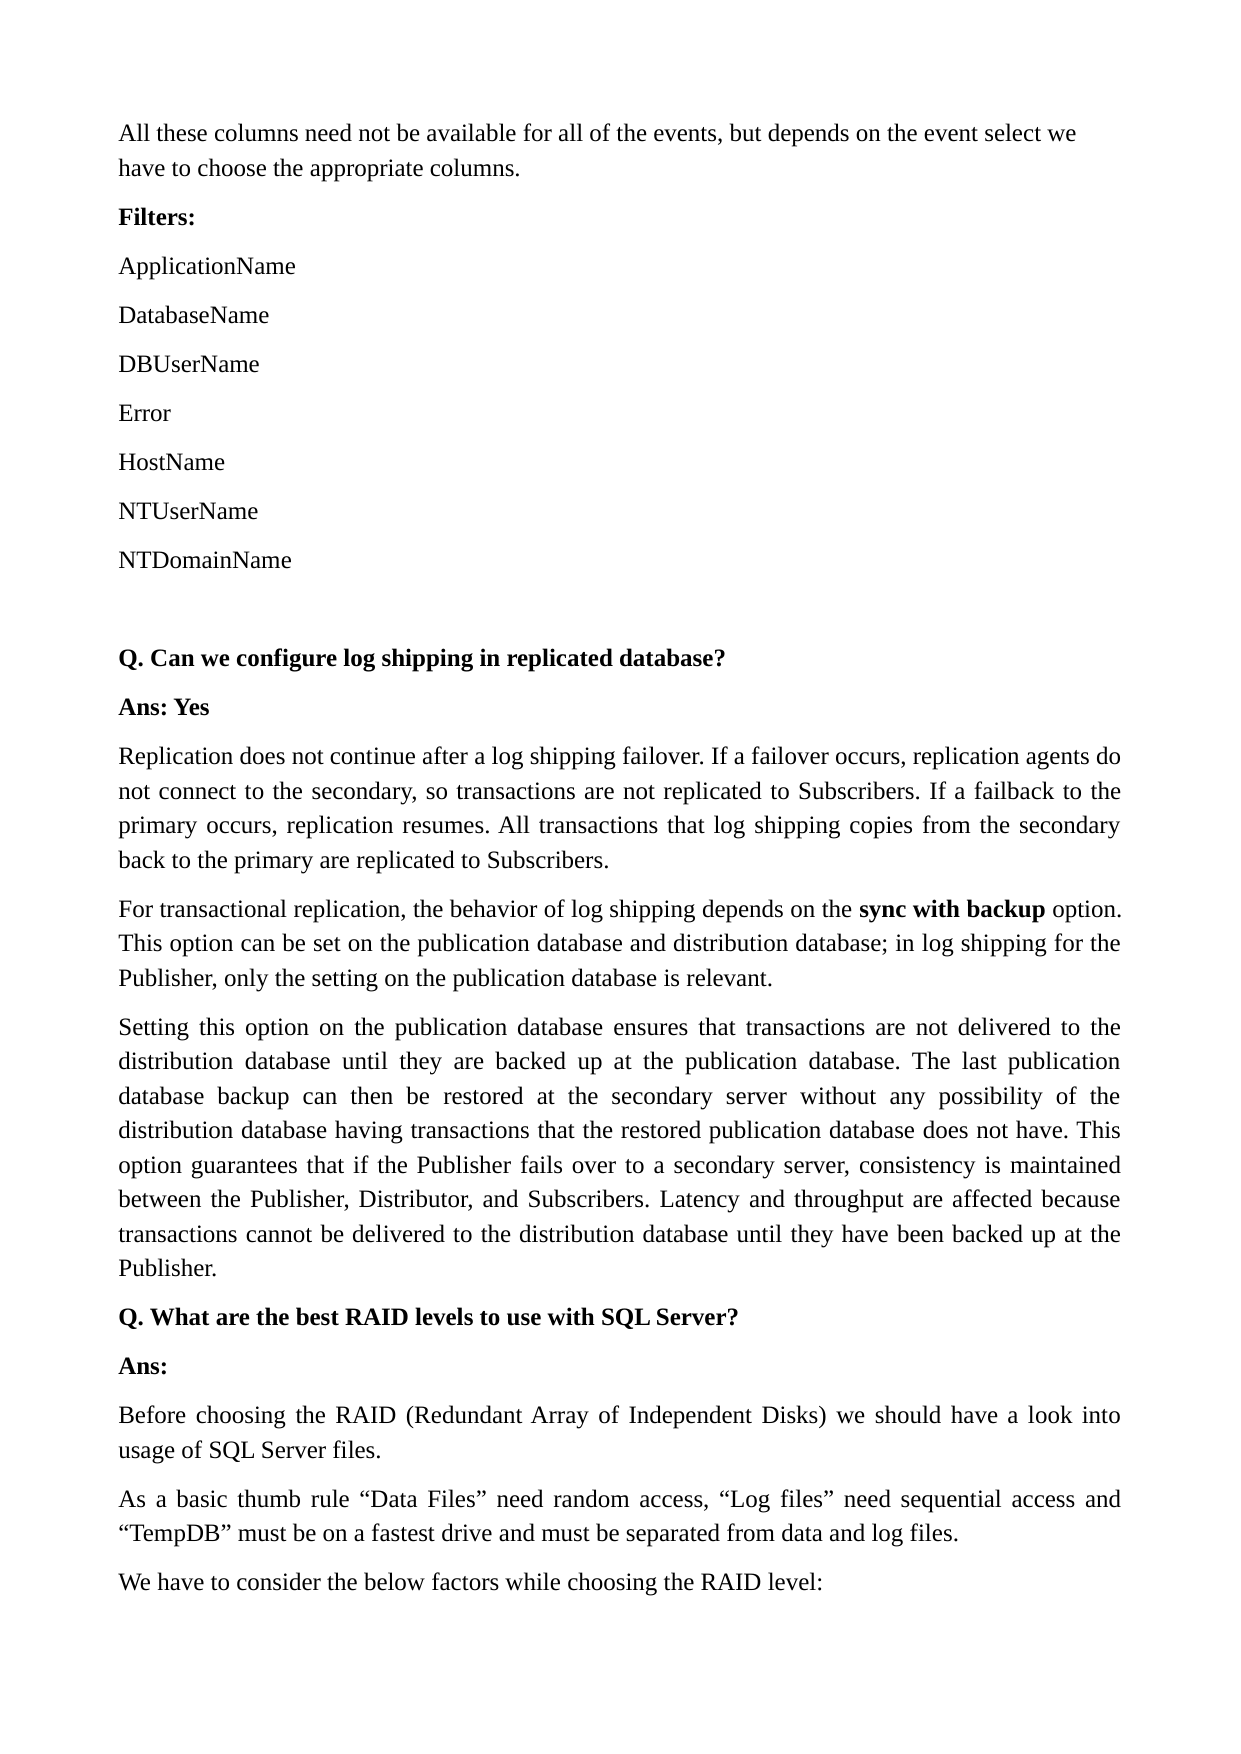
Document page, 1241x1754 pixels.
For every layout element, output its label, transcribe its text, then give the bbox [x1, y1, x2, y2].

text HostName [118, 447, 1122, 476]
text Q. Can we configure log shipping in replicated database? [118, 643, 1122, 672]
text For transactional replication, the behavior of log shipping depends on the sync with backup option. This option can be set on the publication database and distribution database; in log shipping for the Publisher, only the setting on the publication database is relevant. [118, 894, 1122, 992]
text DatabaseName [118, 300, 1122, 328]
text Filters: [118, 202, 1122, 230]
text As a basic thumb rule “Data Files” need random access, “Log files” need sequential access and “TempDB” must be on a fastest drive and must be separated from data and log files. [118, 1484, 1122, 1547]
text Ans: [118, 1351, 1122, 1380]
text Replication does not continue after a log shipping failover. If a failover occurs, replication agents do not connect to the secondary, so transactions are not replicated to Subscribers. If a failback to the primary occurs, replication resumes. All transactions that log shipping copies from the secondary back to the primary are replicated to Subscribers. [118, 741, 1122, 873]
text Setting this option on the publication database ensures that transactions are not delivered to the distribution database until they are backed up at the publication database. The last publication database backup can then be restored at the secondary server without any possibility of the distribution database having transactions that the restored publication database does not have. This option guarantees that if the Publisher fails over to a secondary server, consistency is maintained between the Publisher, Distributor, and Subscribers. Latency and throughput are affected because transactions cannot be delivered to the distribution database until they have been backed up at the Publisher. [118, 1012, 1122, 1282]
text Error [118, 398, 1122, 427]
text DBUserName [118, 349, 1122, 378]
text All these columns need not be available for all of the events, but depends on the event select we have to choose the appropriate columns. [118, 118, 1122, 181]
text NTUserName [118, 496, 1122, 525]
text Before choosing the RAID (Redundant Array of Independent Disks) we should have a look into usage of SQL Server files. [118, 1400, 1122, 1464]
text Ans: Yes [118, 692, 1122, 721]
text ApplicationName [118, 251, 1122, 279]
text We have to consider the below factors while choosing the RAID level: [118, 1567, 1122, 1596]
text NTDomainName [118, 545, 1122, 574]
text Q. What are the best RAID levels to use with SQL Server? [118, 1302, 1122, 1331]
